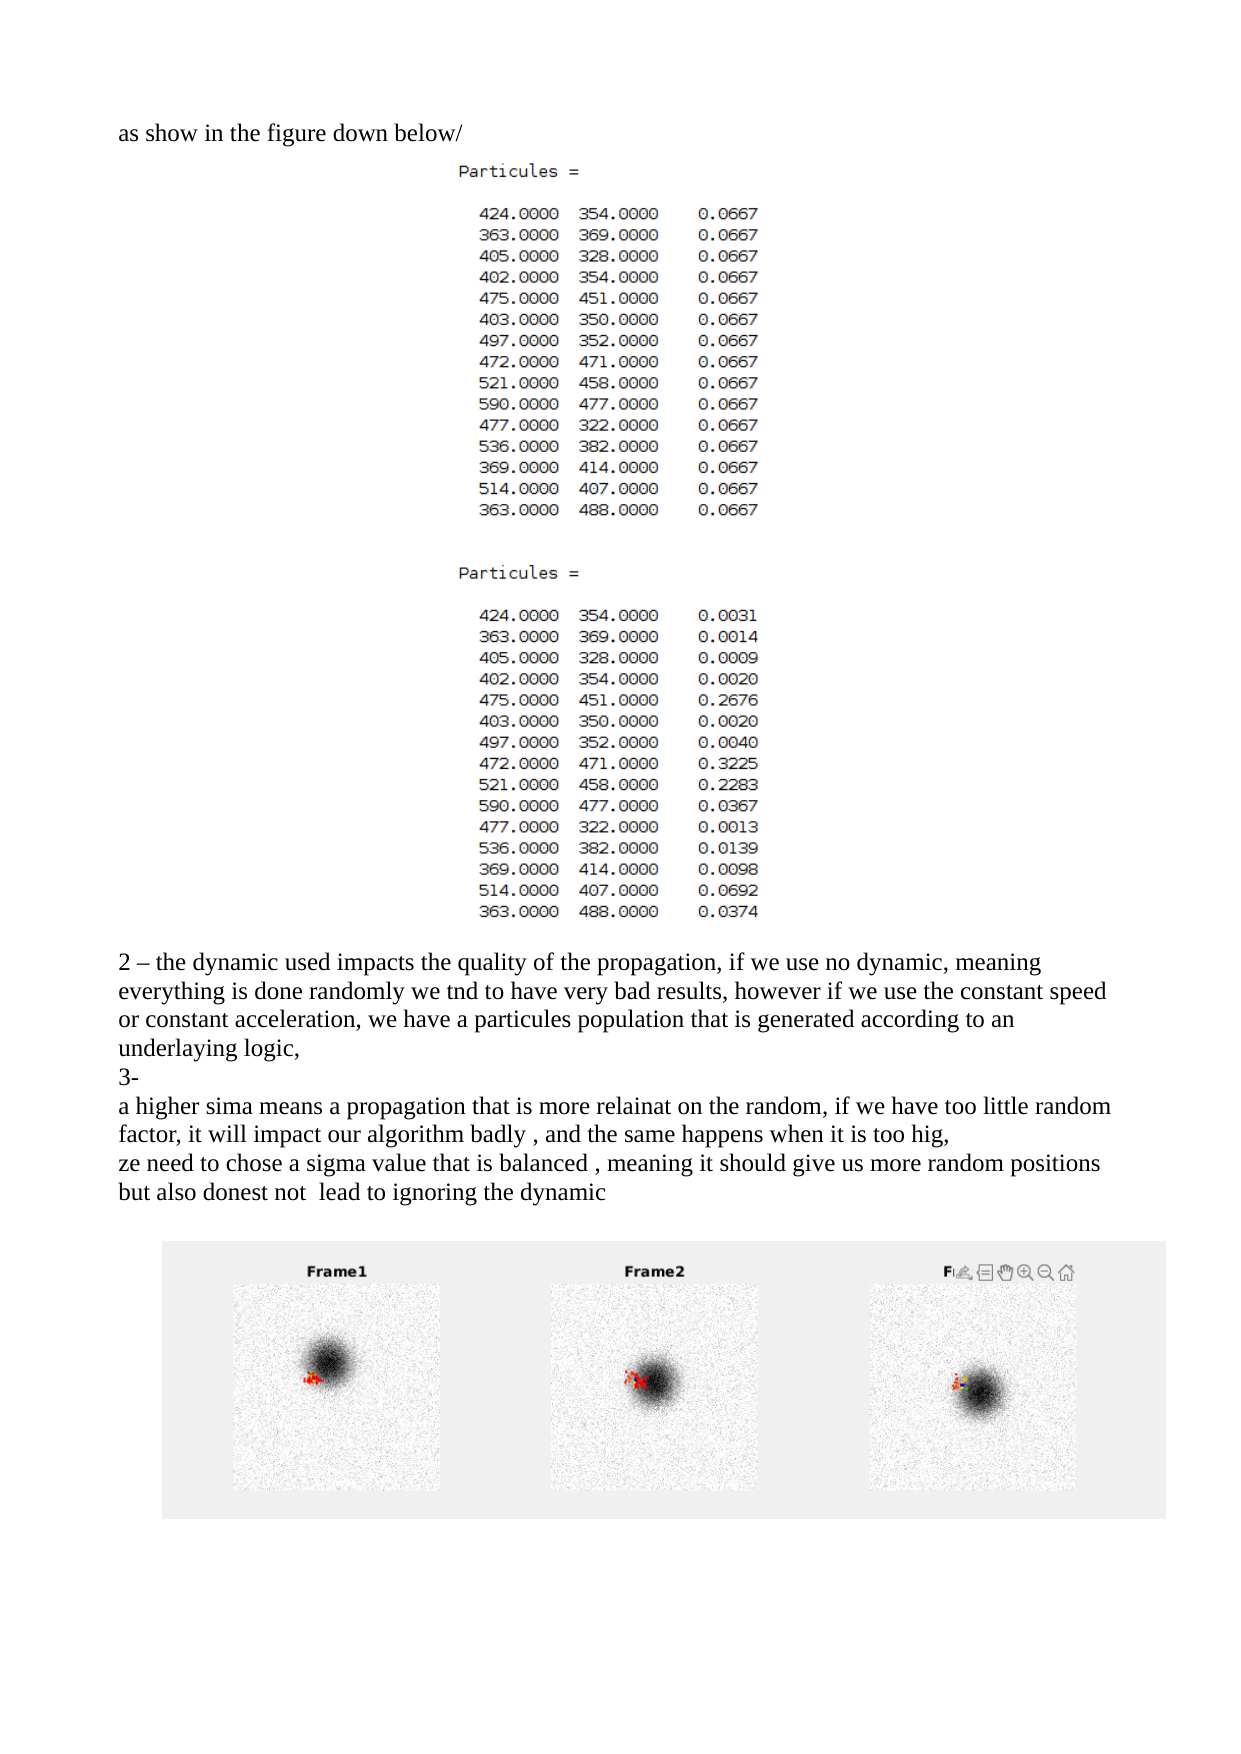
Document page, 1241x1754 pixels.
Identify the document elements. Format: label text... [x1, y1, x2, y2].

text 3- [118, 1062, 1122, 1091]
text a higher sima means a propagation that is more relainat on the random, if we have too little random factor, it will impact our algorithm badly , and the same happens when it is too hig, [118, 1091, 1122, 1148]
text ze need to chose a sigma value that is balanced , meaning it should give us more random positions but also donest not lead to ignoring the dynamic [118, 1148, 1122, 1206]
text 2 – the dynamic used impacts the quality of the propagation, if we use no dynamic, meaning everything is done randomly we tnd to have very bad results, however if we use the constant speed or constant acceleration, we have a particules population that is generated according to an underlaying logic, [118, 147, 1122, 1062]
picture [162, 1241, 1166, 1519]
text as show in the figure down below/ [118, 118, 1122, 147]
picture [455, 146, 785, 947]
